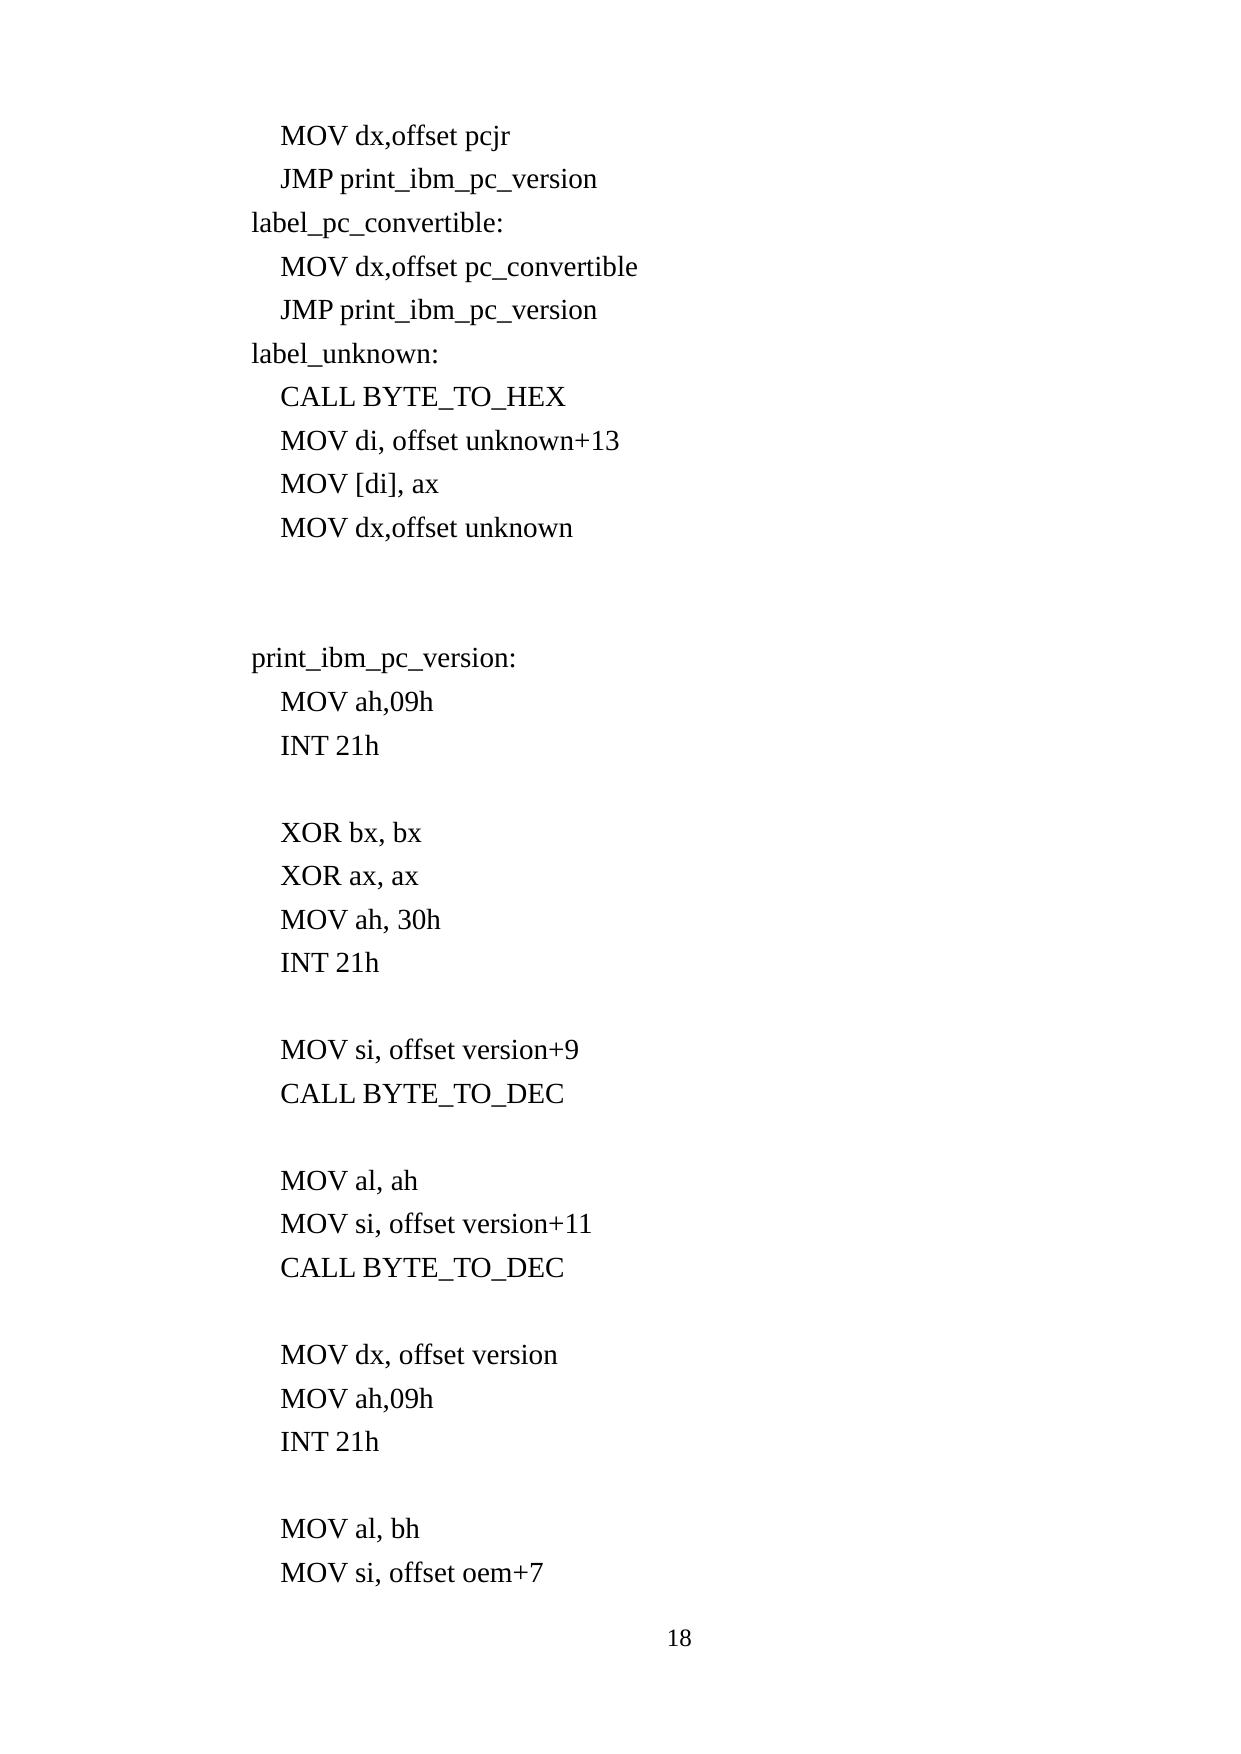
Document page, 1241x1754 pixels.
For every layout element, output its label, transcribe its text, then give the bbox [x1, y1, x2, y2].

text label_pc_convertible: [177, 205, 1181, 239]
text MOV ah,09h [177, 684, 1181, 718]
text XOR ax, ax [177, 858, 1181, 892]
text INT 21h [177, 728, 1181, 761]
text MOV di, offset unknown+13 [177, 423, 1181, 456]
text MOV ah,09h [177, 1381, 1181, 1414]
text MOV si, offset version+11 [177, 1207, 1181, 1240]
text MOV [di], ax [177, 466, 1181, 500]
text JMP print_ibm_pc_version [177, 162, 1181, 195]
text print_ibm_pc_version: [177, 641, 1181, 674]
text CALL BYTE_TO_HEX [177, 379, 1181, 413]
text XOR bx, bx [177, 815, 1181, 848]
text MOV dx, offset version [177, 1337, 1181, 1371]
text MOV al, bh [177, 1511, 1181, 1545]
text label_unknown: [177, 336, 1181, 369]
text MOV si, offset version+9 [177, 1032, 1181, 1066]
text MOV al, ah [177, 1163, 1181, 1197]
text MOV dx,offset unknown [177, 510, 1181, 543]
text MOV dx,offset pcjr [177, 118, 1181, 152]
text INT 21h [177, 945, 1181, 979]
text MOV si, offset oem+7 [177, 1555, 1181, 1588]
text MOV dx,offset pc_convertible [177, 249, 1181, 282]
text MOV ah, 30h [177, 902, 1181, 935]
text CALL BYTE_TO_DEC [177, 1076, 1181, 1109]
text JMP print_ibm_pc_version [177, 292, 1181, 326]
text INT 21h [177, 1424, 1181, 1458]
text CALL BYTE_TO_DEC [177, 1250, 1181, 1284]
